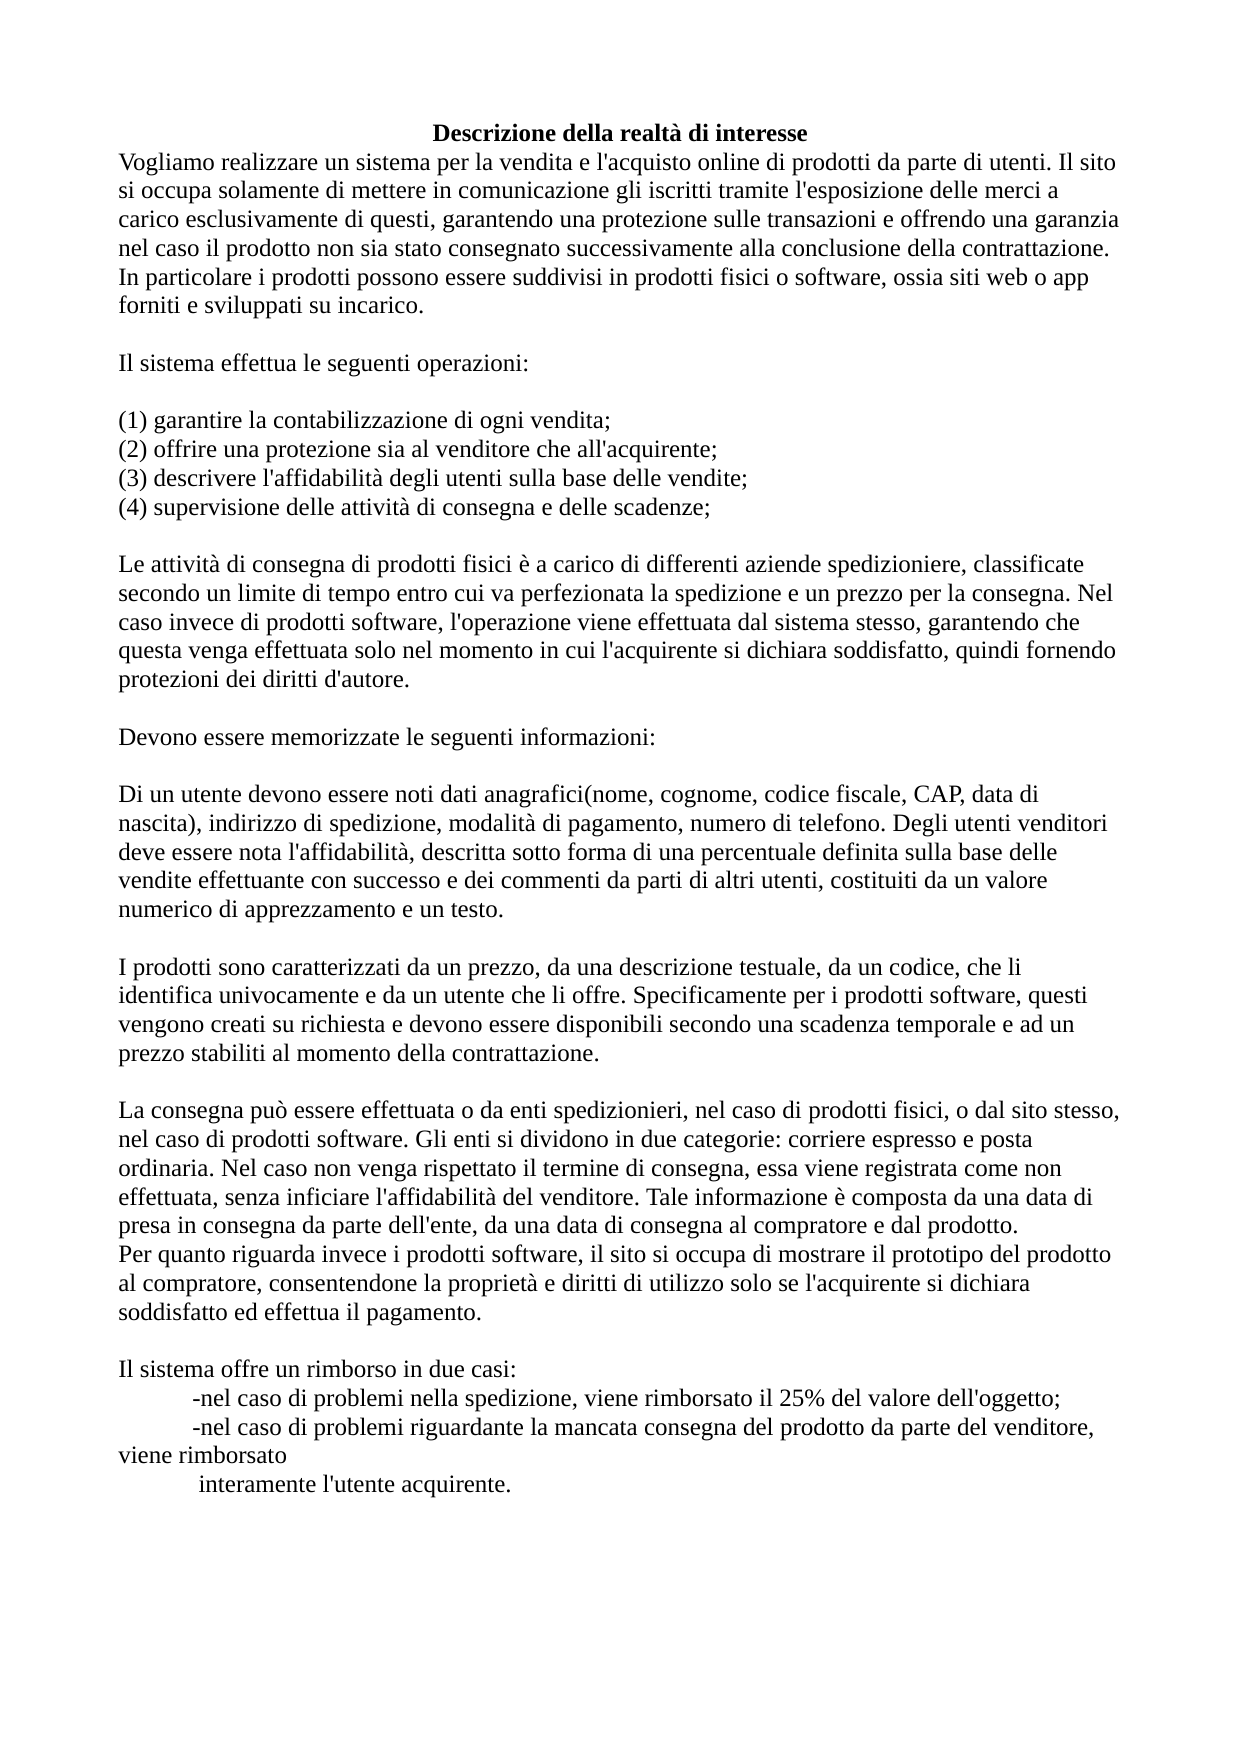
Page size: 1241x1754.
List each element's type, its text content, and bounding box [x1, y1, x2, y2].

text Il sistema offre un rimborso in due casi: [118, 1354, 1122, 1383]
text Descrizione della realtà di interesse [118, 118, 1122, 147]
text Vogliamo realizzare un sistema per la vendita e l'acquisto online di prodotti da parte di utenti. Il sito si occupa solamente di mettere in comunicazione gli iscritti tramite l'esposizione delle merci a carico esclusivamente di questi, garantendo una protezione sulle transazioni e offrendo una garanzia nel caso il prodotto non sia stato consegnato successivamente alla conclusione della contrattazione. [118, 147, 1122, 262]
text (4) supervisione delle attività di consegna e delle scadenze; [118, 492, 1122, 521]
text -nel caso di problemi riguardante la mancata consegna del prodotto da parte del venditore, viene rimborsato [118, 1412, 1122, 1469]
text -nel caso di problemi nella spedizione, viene rimborsato il 25% del valore dell'oggetto; [118, 1383, 1122, 1412]
text I prodotti sono caratterizzati da un prezzo, da una descrizione testuale, da un codice, che li identifica univocamente e da un utente che li offre. Specificamente per i prodotti software, questi vengono creati su richiesta e devono essere disponibili secondo una scadenza temporale e ad un prezzo stabiliti al momento della contrattazione. [118, 952, 1122, 1067]
text (1) garantire la contabilizzazione di ogni vendita; [118, 406, 1122, 434]
text (2) offrire una protezione sia al venditore che all'acquirente; [118, 434, 1122, 463]
text Di un utente devono essere noti dati anagrafici(nome, cognome, codice fiscale, CAP, data di nascita), indirizzo di spedizione, modalità di pagamento, numero di telefono. Degli utenti venditori deve essere nota l'affidabilità, descritta sotto forma di una percentuale definita sulla base delle vendite effettuante con successo e dei commenti da parti di altri utenti, costituiti da un valore numerico di apprezzamento e un testo. [118, 779, 1122, 923]
text In particolare i prodotti possono essere suddivisi in prodotti fisici o software, ossia siti web o app forniti e sviluppati su incarico. [118, 262, 1122, 319]
text Per quanto riguarda invece i prodotti software, il sito si occupa di mostrare il prototipo del prodotto al compratore, consentendone la proprietà e diritti di utilizzo solo se l'acquirente si dichiara soddisfatto ed effettua il pagamento. [118, 1239, 1122, 1326]
text La consegna può essere effettuata o da enti spedizionieri, nel caso di prodotti fisici, o dal sito stesso, nel caso di prodotti software. Gli enti si dividono in due categorie: corriere espresso e posta ordinaria. Nel caso non venga rispettato il termine di consegna, essa viene registrata come non effettuata, senza inficiare l'affidabilità del venditore. Tale informazione è composta da una data di presa in consegna da parte dell'ente, da una data di consegna al compratore e dal prodotto. [118, 1096, 1122, 1239]
text (3) descrivere l'affidabilità degli utenti sulla base delle vendite; [118, 463, 1122, 492]
text Il sistema effettua le seguenti operazioni: [118, 348, 1122, 377]
text Le attività di consegna di prodotti fisici è a carico di differenti aziende spedizioniere, classificate secondo un limite di tempo entro cui va perfezionata la spedizione e un prezzo per la consegna. Nel caso invece di prodotti software, l'operazione viene effettuata dal sistema stesso, garantendo che questa venga effettuata solo nel momento in cui l'acquirente si dichiara soddisfatto, quindi fornendo protezioni dei diritti d'autore. [118, 549, 1122, 693]
text interamente l'utente acquirente. [118, 1469, 1122, 1498]
text Devono essere memorizzate le seguenti informazioni: [118, 722, 1122, 751]
